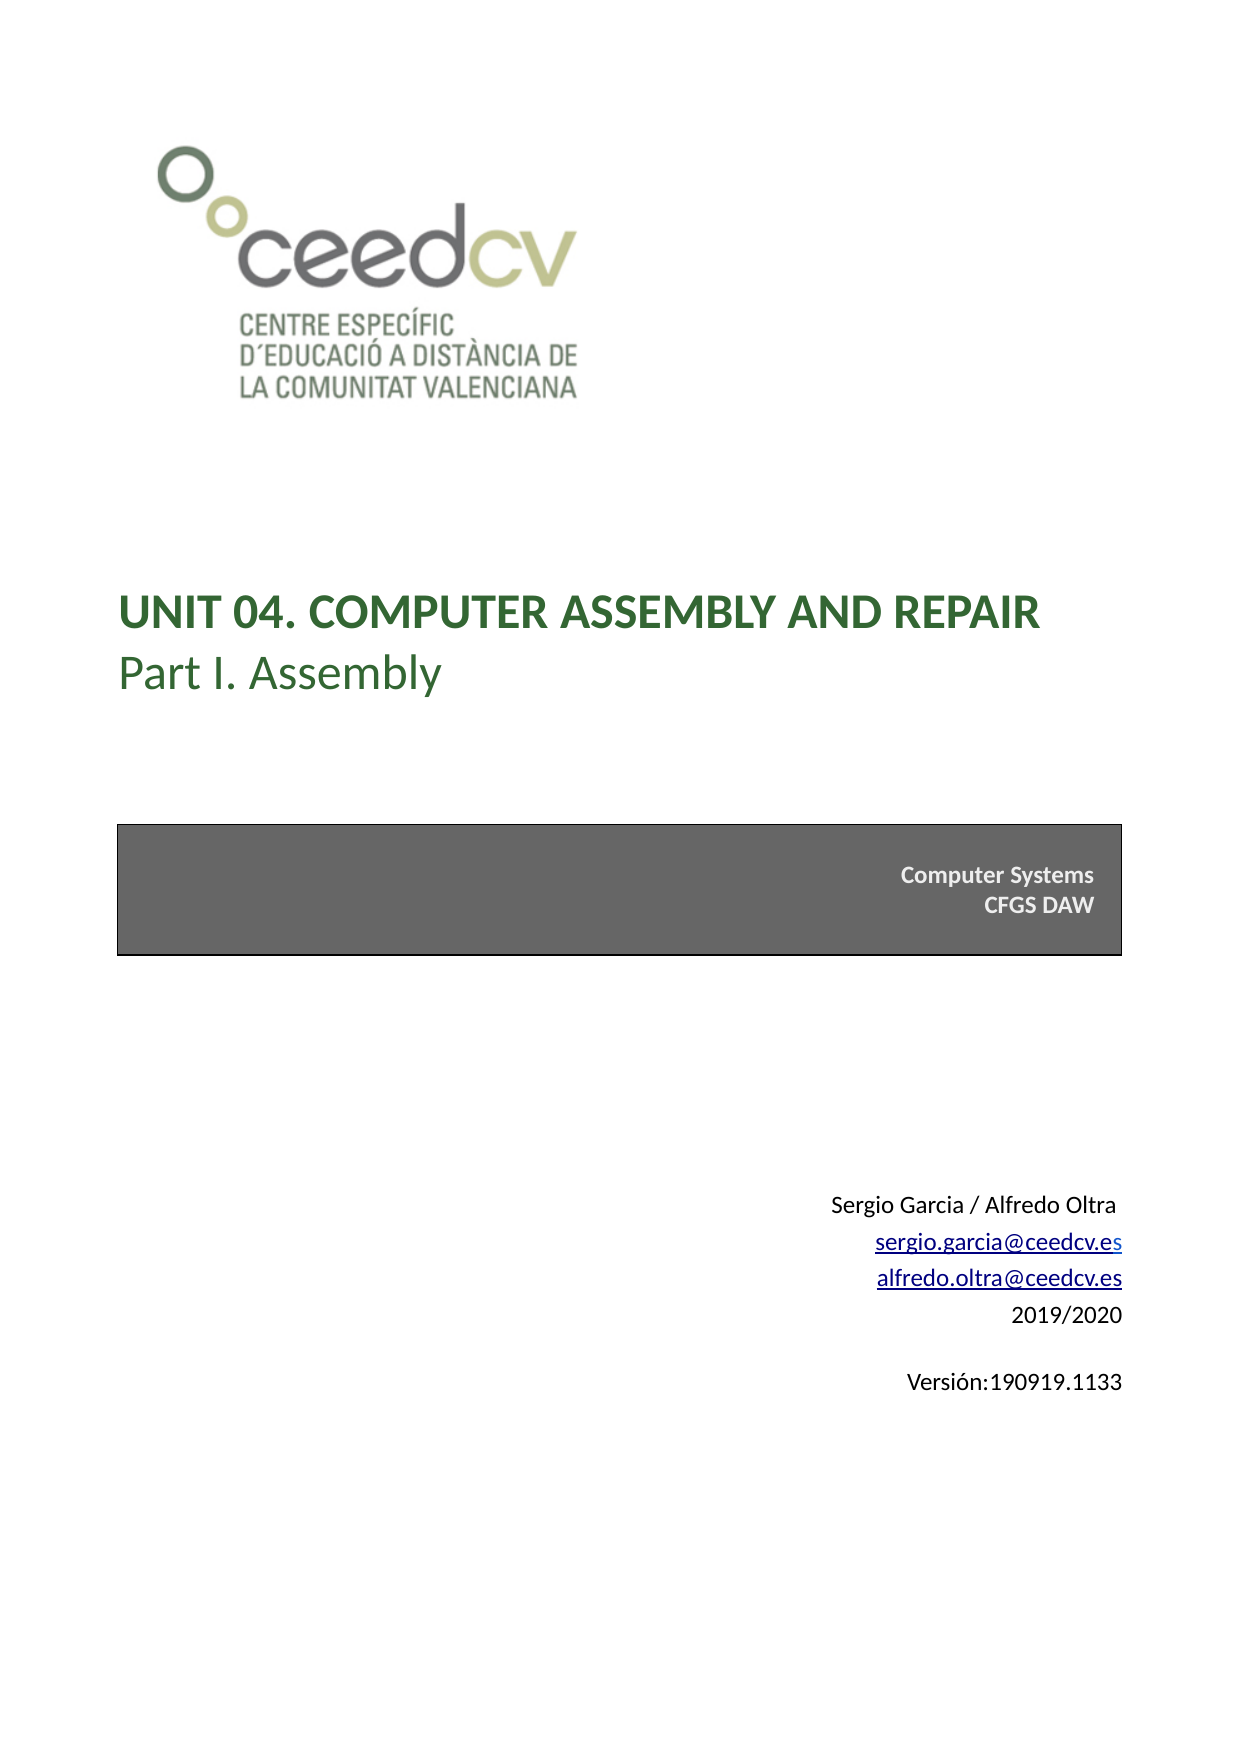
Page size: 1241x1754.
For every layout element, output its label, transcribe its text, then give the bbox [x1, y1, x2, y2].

text UNIT 04. Computer assembly and repair [118, 580, 1122, 641]
text Computer Systems [121, 859, 1094, 889]
text CFGS DAW [121, 889, 1094, 920]
picture [118, 118, 681, 427]
text 2019/2020 [118, 1299, 1122, 1329]
text Part I. Assembly [118, 641, 1122, 702]
text Versión:190919.1133 [118, 1335, 1122, 1396]
text alfredo.oltra@ceedcv.es [231, 1262, 1122, 1293]
text sergio.garcia@ceedcv.es [231, 1226, 1122, 1256]
text Sergio Garcia / Alfredo Oltra [231, 1189, 1122, 1220]
